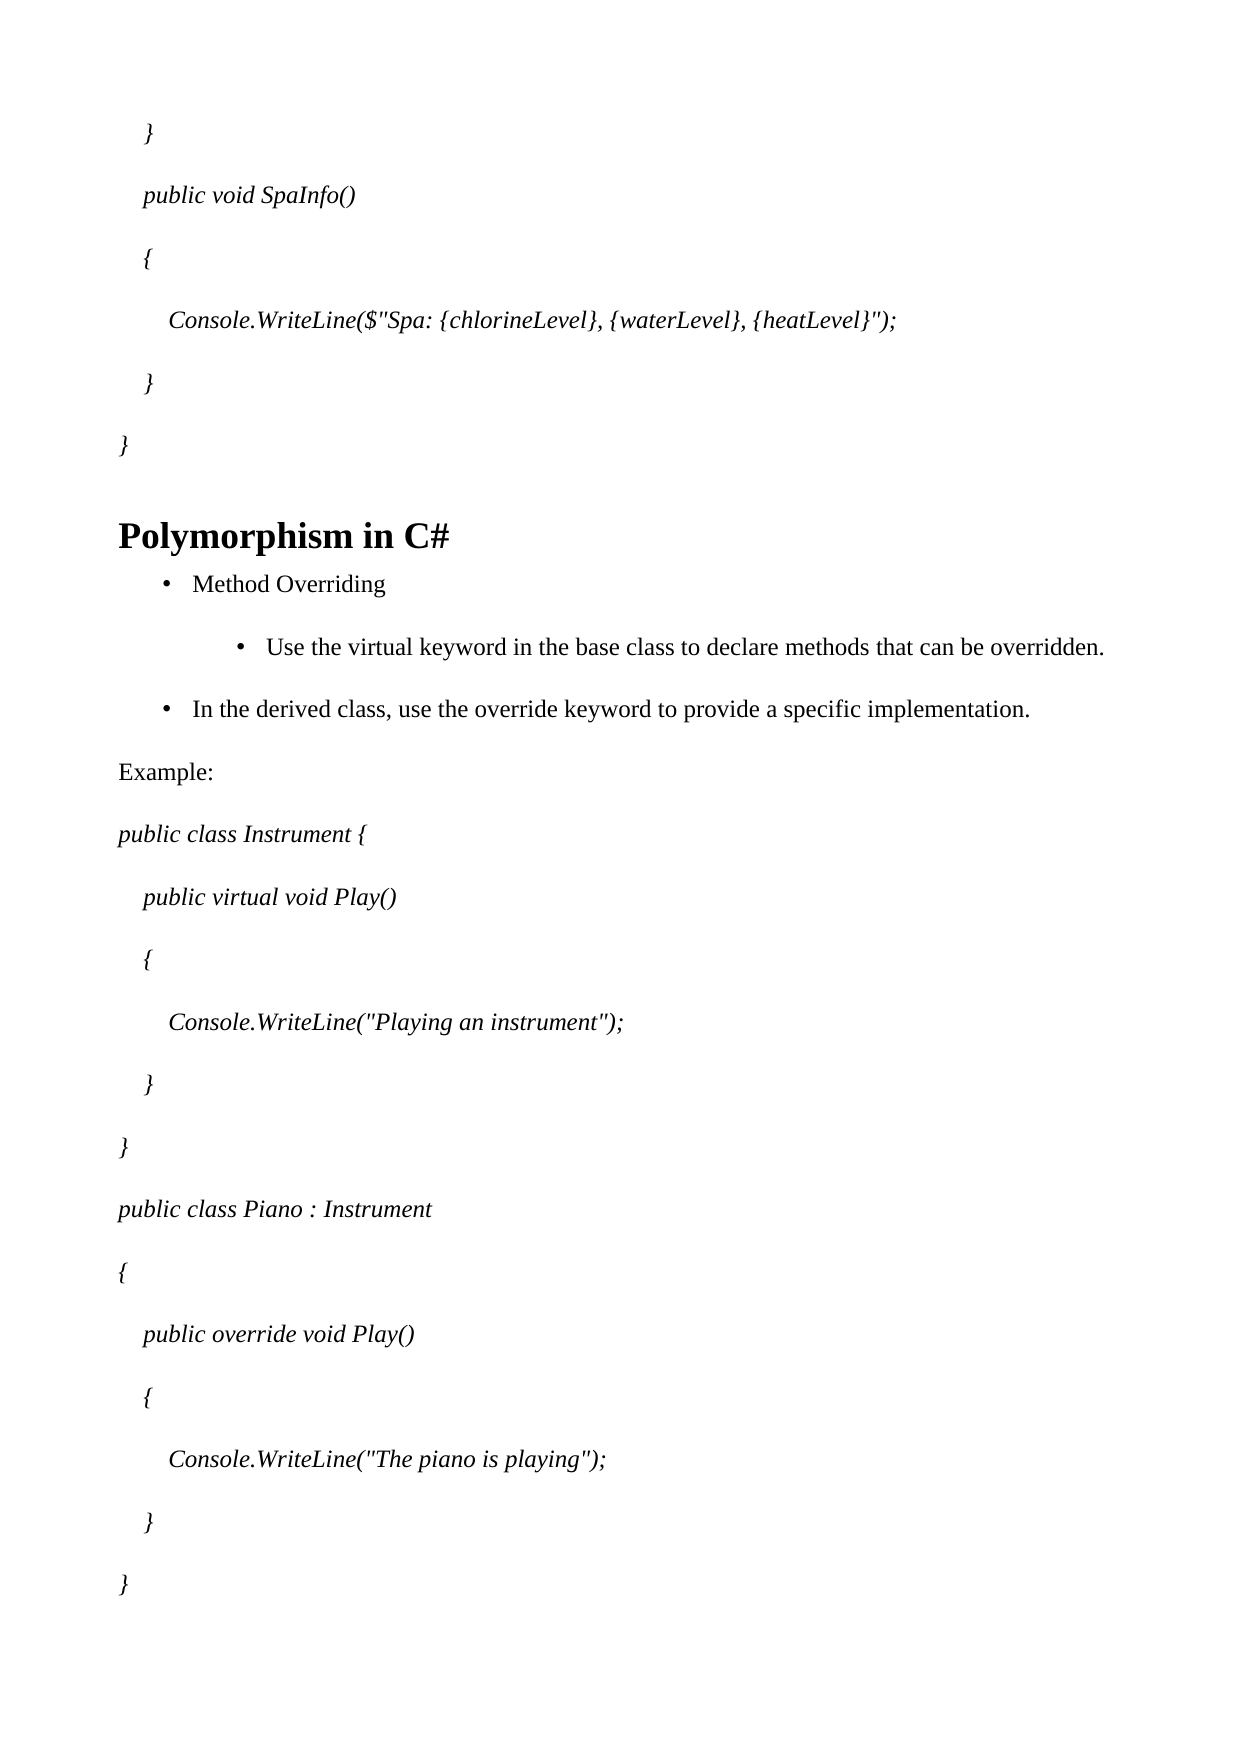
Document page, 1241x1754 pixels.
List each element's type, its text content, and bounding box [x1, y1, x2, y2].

text Example: [118, 757, 1122, 786]
text Console.WriteLine("Playing an instrument"); [118, 1007, 1122, 1036]
text } [118, 1569, 1122, 1598]
text public class Instrument { [118, 819, 1122, 848]
text public virtual void Play() [118, 882, 1122, 911]
text { [118, 243, 1122, 272]
text Console.WriteLine("The piano is playing"); [118, 1444, 1122, 1473]
list Use the virtual keyword in the base class to declare methods that can be overridden. [236, 632, 1122, 661]
text { [118, 1382, 1122, 1411]
text } [118, 1507, 1122, 1536]
list In the derived class, use the override keyword to provide a specific implementation. [162, 694, 1122, 723]
text Console.WriteLine($"Spa: {chlorineLevel}, {waterLevel}, {heatLevel}"); [118, 306, 1122, 334]
text } [118, 1069, 1122, 1098]
list Method Overriding [162, 569, 1122, 598]
text public override void Play() [118, 1319, 1122, 1348]
subtitle Polymorphism in C# [118, 514, 1122, 557]
text } [118, 1132, 1122, 1161]
text { [118, 944, 1122, 973]
text public void SpaInfo() [118, 181, 1122, 209]
text } [118, 368, 1122, 397]
text } [118, 118, 1122, 147]
text } [118, 431, 1122, 459]
text public class Piano : Instrument [118, 1194, 1122, 1223]
text { [118, 1257, 1122, 1286]
